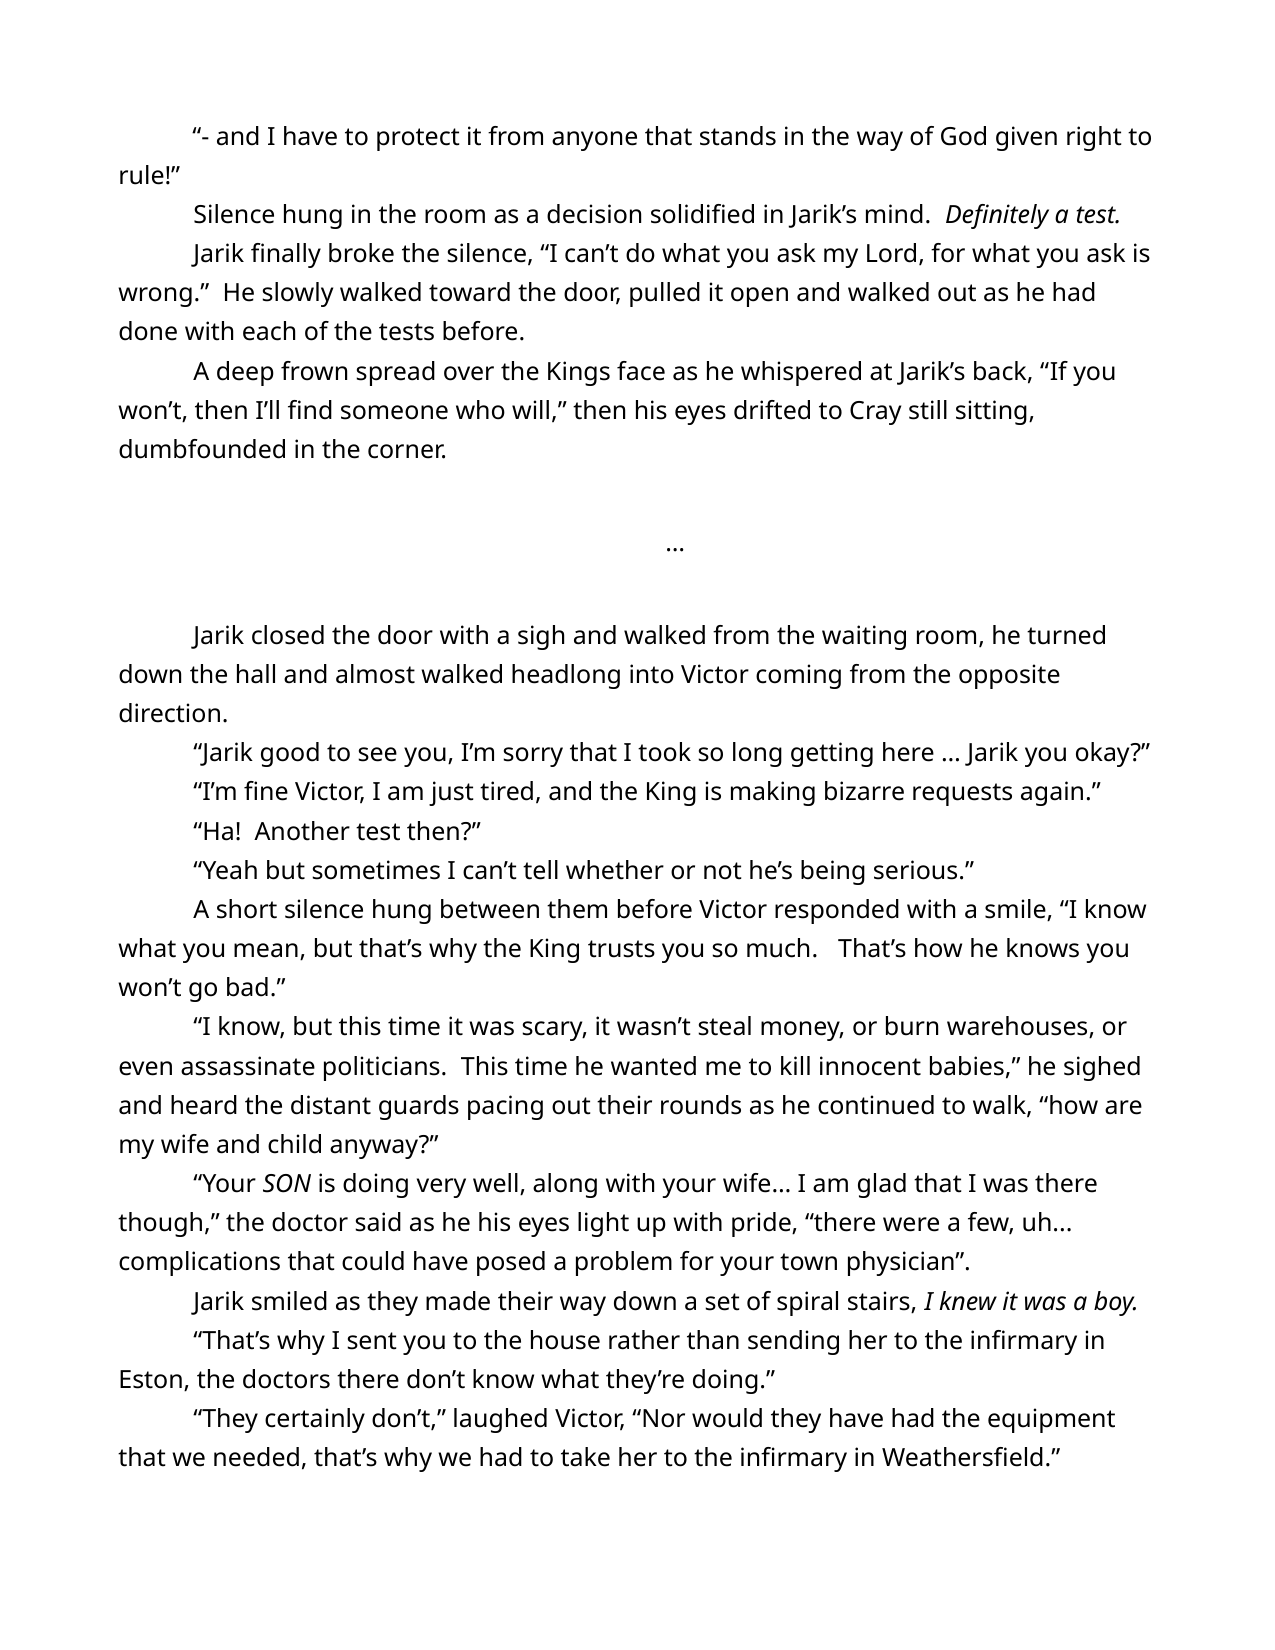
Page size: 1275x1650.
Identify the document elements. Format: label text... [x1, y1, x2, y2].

text A deep frown spread over the Kings face as he whispered at Jarik’s back, “If you won’t, then I’ll find someone who will,” then his eyes drifted to Cray still sitting, dumbfounded in the corner. [118, 353, 1157, 466]
text A short silence hung between them before Victor responded with a smile, “I know what you mean, but that’s why the King trusts you so much. That’s how he knows you won’t go bad.” [118, 891, 1157, 1004]
text “Jarik good to see you, I’m sorry that I took so long getting here … Jarik you okay?” [118, 735, 1157, 769]
text “Yeah but sometimes I can’t tell whether or not he’s being serious.” [118, 852, 1157, 886]
text “I know, but this time it was scary, it wasn’t steal money, or burn warehouses, or even assassinate politicians. This time he wanted me to kill innocent babies,” he sighed and heard the distant guards pacing out their rounds as he continued to walk, “how are my wife and child anyway?” [118, 1009, 1157, 1161]
text … [118, 524, 1157, 558]
text “They certainly don’t,” laughed Victor, “Nor would they have had the equipment that we needed, that’s why we had to take her to the infirmary in Weathersfield.” [118, 1401, 1157, 1474]
text Silence hung in the room as a decision solidified in Jarik’s mind. Definitely a test. [118, 196, 1157, 231]
text “Ha! Another test then?” [118, 813, 1157, 847]
text Jarik finally broke the silence, “I can’t do what you ask my Lord, for what you ask is wrong.” He slowly walked toward the door, pulled it open and walked out as he had done with each of the tests before. [118, 236, 1157, 348]
text “- and I have to protect it from anyone that stands in the way of God given right to rule!” [118, 118, 1157, 191]
text Jarik smiled as they made their way down a set of spiral stairs, I knew it was a boy. [118, 1283, 1157, 1317]
text Jarik closed the door with a sigh and walked from the waiting room, he turned down the hall and almost walked headlong into Victor coming from the opposite direction. [118, 617, 1157, 730]
text “That’s why I sent you to the house rather than sending her to the infirmary in Eston, the doctors there don’t know what they’re doing.” [118, 1322, 1157, 1396]
text “I’m fine Victor, I am just tired, and the King is making bizarre requests again.” [118, 774, 1157, 808]
text “Your SON is doing very well, along with your wife… I am glad that I was there though,” the doctor said as he his eyes light up with pride, “there were a few, uh... complications that could have posed a problem for your town physician”. [118, 1166, 1157, 1278]
